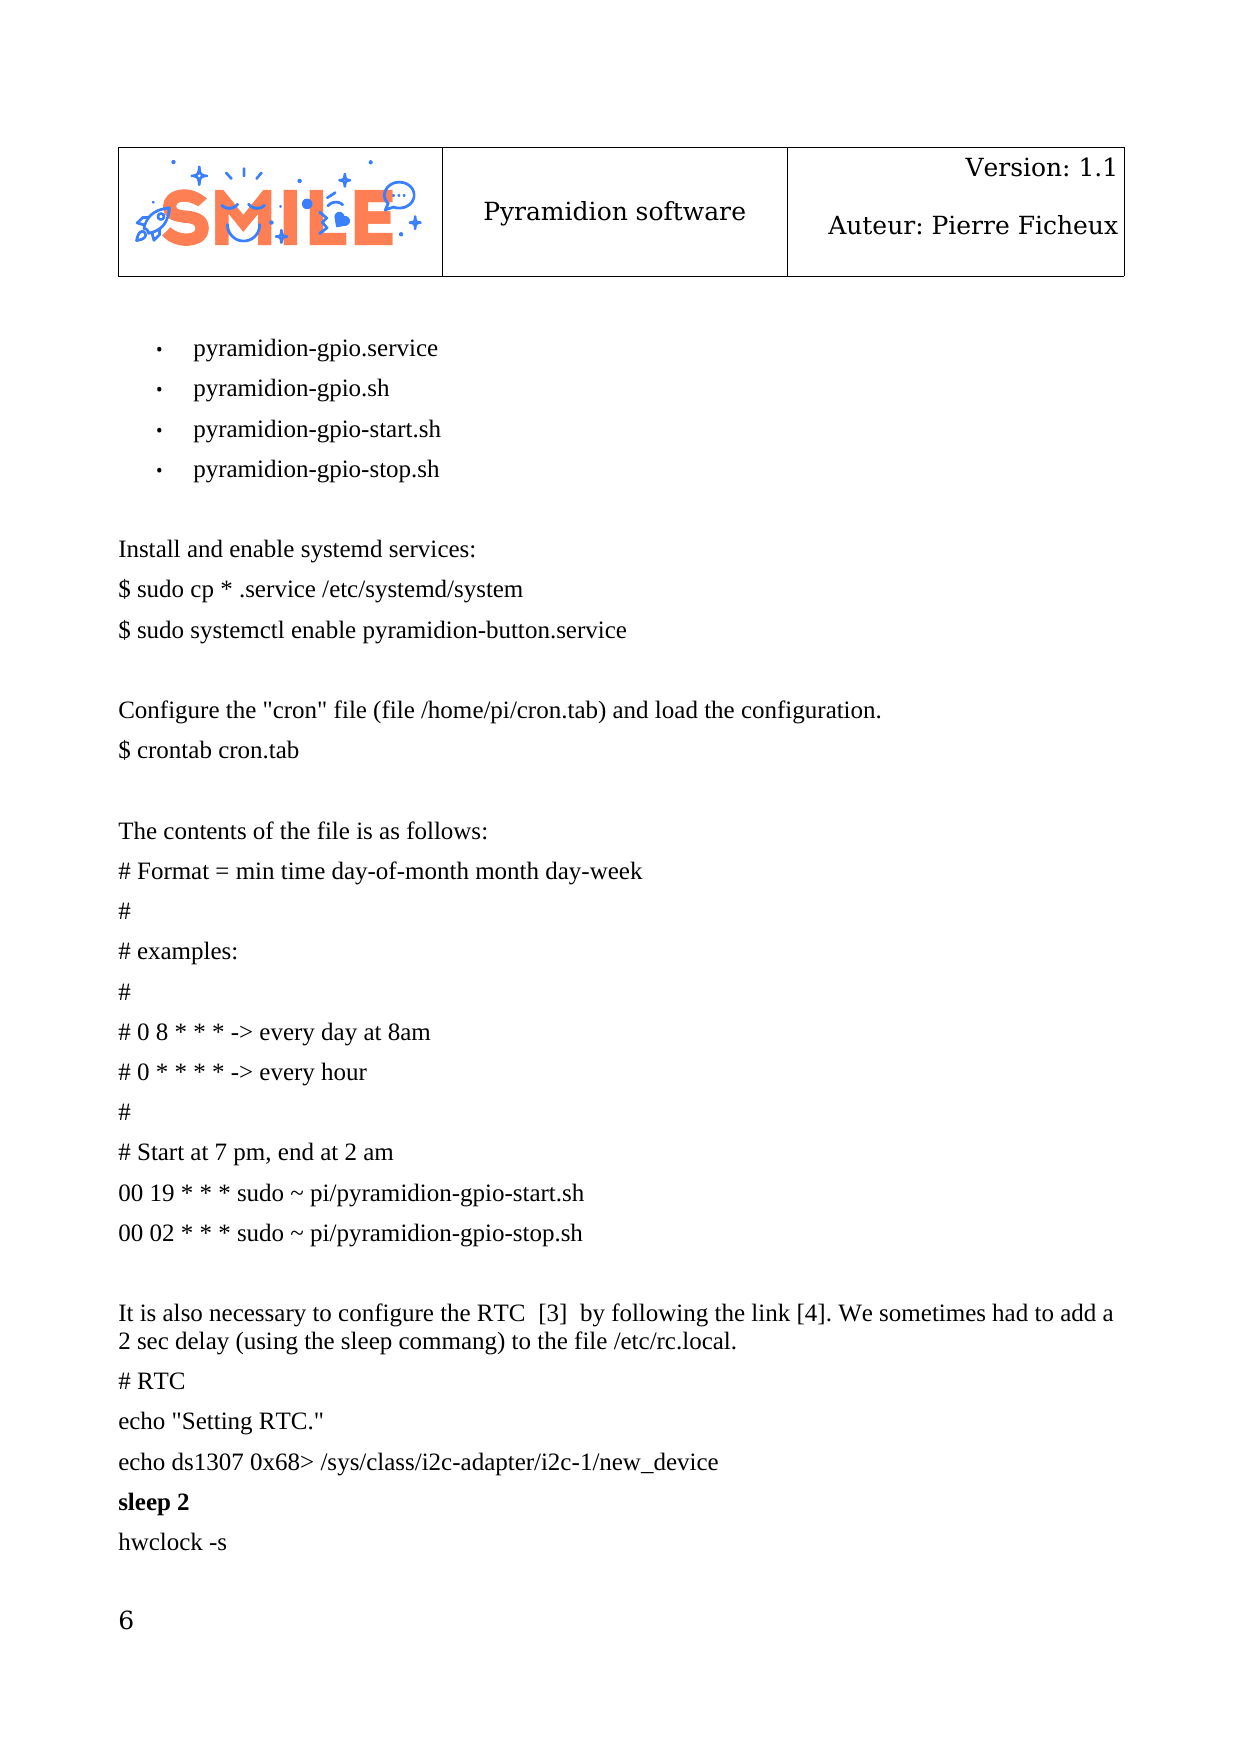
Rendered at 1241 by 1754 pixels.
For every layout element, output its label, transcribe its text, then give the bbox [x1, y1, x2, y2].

text echo "Setting RTC." [118, 1407, 1122, 1435]
text # Start at 7 pm, end at 2 am [118, 1138, 1122, 1166]
text sleep 2 [118, 1488, 1122, 1516]
text # 0 * * * * -> every hour [118, 1058, 1122, 1086]
text # [118, 978, 1122, 1005]
picture [123, 153, 437, 265]
text $ sudo cp * .service /etc/systemd/system [118, 576, 1122, 603]
text # Format = min time day-of-month month day-week [118, 857, 1122, 885]
text $ sudo systemctl enable pyramidion-button.service [118, 616, 1122, 643]
text It is also necessary to configure the RTC [3] by following the link [4]. We sometimes had to add a 2 sec delay (using the sleep commang) to the file /etc/rc.local. [118, 1299, 1122, 1355]
list pyramidion-gpio.sh [156, 374, 1122, 402]
text hwclock -s [118, 1528, 1122, 1556]
text echo ds1307 0x68> /sys/class/i2c-adapter/i2c-1/new_device [118, 1448, 1122, 1475]
text # 0 8 * * * -> every day at 8am [118, 1018, 1122, 1046]
text # [118, 897, 1122, 925]
list pyramidion-gpio.service [156, 334, 1122, 362]
text # examples: [118, 937, 1122, 965]
text Configure the "cron" file (file /home/pi/cron.tab) and load the configuration. [118, 696, 1122, 724]
text 00 02 * * * sudo ~ pi/pyramidion-gpio-stop.sh [118, 1219, 1122, 1247]
text The contents of the file is as follows: [118, 817, 1122, 844]
text # [118, 1098, 1122, 1126]
text # RTC [118, 1367, 1122, 1395]
text $ crontab cron.tab [118, 736, 1122, 764]
list pyramidion-gpio-stop.sh [156, 455, 1122, 483]
text Install and enable systemd services: [118, 535, 1122, 563]
text 00 19 * * * sudo ~ pi/pyramidion-gpio-start.sh [118, 1179, 1122, 1206]
list pyramidion-gpio-start.sh [156, 415, 1122, 442]
